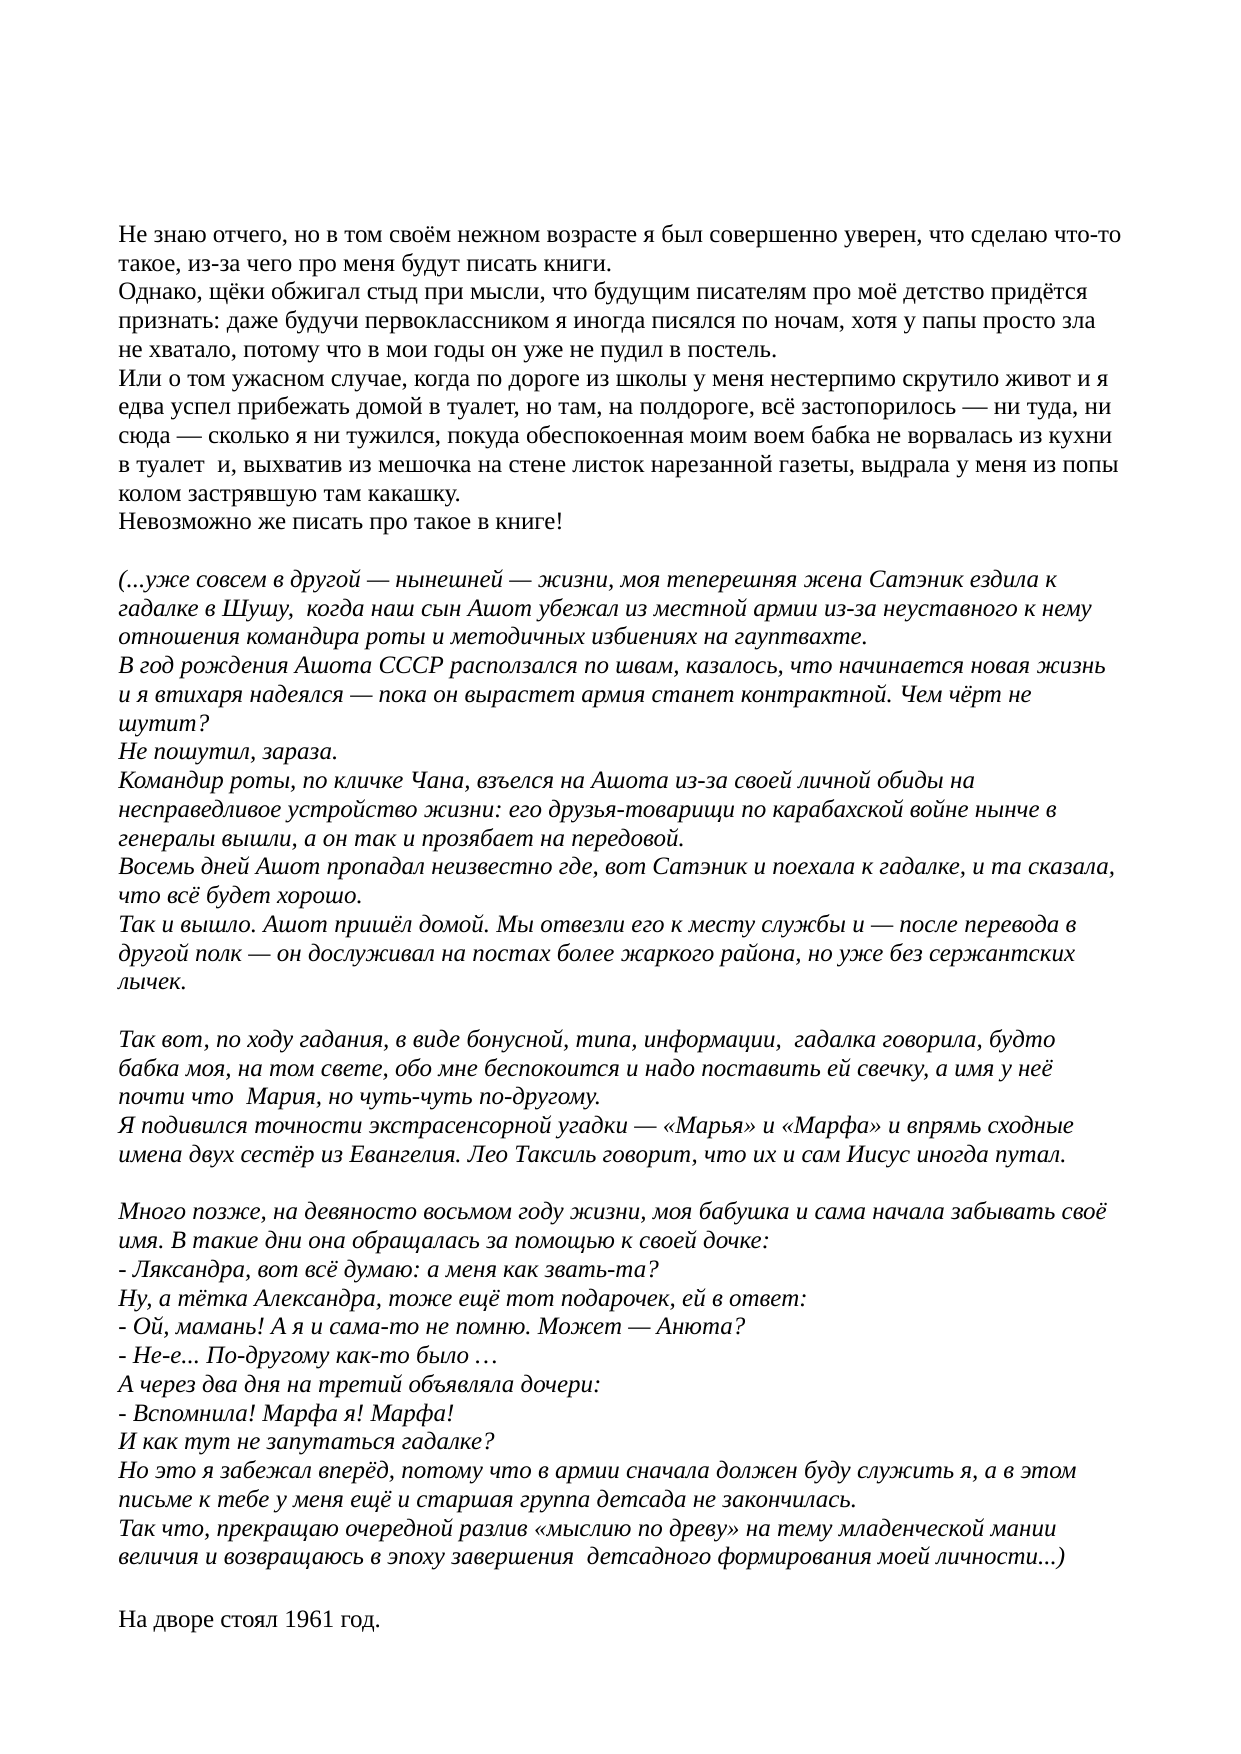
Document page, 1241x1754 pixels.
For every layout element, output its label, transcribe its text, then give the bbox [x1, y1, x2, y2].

text (...уже совсем в другой — нынешней — жизни, моя теперешняя жена Сатэник ездила к гадалке в Шушу, когда наш сын Ашот убежал из местной армии из-за неуставного к нему отношения командира роты и методичных избиениях на гауптвахте. [118, 564, 1122, 650]
text Так вот, по ходу гадания, в виде бонусной, типа, информации, гадалка говорила, будто бабка моя, на том свете, обо мне беспокоится и надо поставить ей свечку, а имя у неё почти что Мария, но чуть-чуть по-другому. [118, 1024, 1122, 1110]
text На дворе стоял 1961 год. [118, 1604, 1122, 1633]
text Не знаю отчего, но в том своём нежном возрасте я был совершенно уверен, что сделаю что-то такое, из-за чего про меня будут писать книги. [118, 219, 1122, 276]
text В год рождения Ашота СССР расползался по швам, казалось, что начинается новая жизнь и я втихаря надеялся — пока он вырастет армия станет контрактной. Чем чёрт не шутит? [118, 650, 1122, 736]
text Не пошутил, зараза. [118, 736, 1122, 765]
text - Ляксандра, вот всё думаю: а меня как звать-та? [118, 1254, 1122, 1283]
text А через два дня на третий объявляла дочери: [118, 1369, 1122, 1398]
text Однако, щёки обжигал стыд при мысли, что будущим писателям про моё детство придётся признать: даже будучи первоклассником я иногда писялся по ночам, хотя у папы просто зла не хватало, потому что в мои годы он уже не пудил в постель. [118, 276, 1122, 363]
text - Ой, мамань! А я и сама-то не помню. Может — Анюта? [118, 1311, 1122, 1340]
text Так и вышло. Ашот пришёл домой. Мы отвезли его к месту службы и — после перевода в другой полк — он дослуживал на постах более жаркого района, но уже без сержантских лычек. [118, 909, 1122, 995]
text Так что, прекращаю очередной разлив «мыслию по древу» на тему младенческой мании величия и возвращаюсь в эпоху завершения детсадного формирования моей личности...) [118, 1513, 1122, 1570]
text Я подивился точности экстрасенсорной угадки — «Марья» и «Марфа» и впрямь сходные имена двух сестёр из Евангелия. Лео Таксиль говорит, что их и сам Иисус иногда путал. [118, 1110, 1122, 1168]
text И как тут не запутаться гадалке? [118, 1426, 1122, 1455]
text Ну, а тётка Александра, тоже ещё тот подарочек, ей в ответ: [118, 1283, 1122, 1311]
text Но это я забежал вперёд, потому что в армии сначала должен буду служить я, а в этом письме к тебе у меня ещё и старшая группа детсада не закончилась. [118, 1455, 1122, 1513]
text Командир роты, по кличке Чана, взъелся на Ашота из-за своей личной обиды на несправедливое устройство жизни: его друзья-товарищи по карабахской войне нынче в генералы вышли, а он так и прозябает на передовой. [118, 765, 1122, 851]
text Много позже, на девяносто восьмом году жизни, моя бабушка и сама начала забывать своё имя. В такие дни она обращалась за помощью к своей дочке: [118, 1196, 1122, 1254]
text Невозможно же писать про такое в книге! [118, 506, 1122, 535]
text - Не-е... По-другому как-то было … [118, 1340, 1122, 1369]
text Или о том ужасном случае, когда по дороге из школы у меня нестерпимо скрутило живот и я едва успел прибежать домой в туалет, но там, на полдороге, всё застопорилось — ни туда, ни сюда — сколько я ни тужился, покуда обеспокоенная моим воем бабка не ворвалась из кухни в туалет и, выхватив из мешочка на стене листок нарезанной газеты, выдрала у меня из попы колом застрявшую там какашку. [118, 363, 1122, 506]
text - Вспомнила! Марфа я! Марфа! [118, 1398, 1122, 1426]
text Восемь дней Ашот пропадал неизвестно где, вот Сатэник и поехала к гадалке, и та сказала, что всё будет хорошо. [118, 851, 1122, 909]
